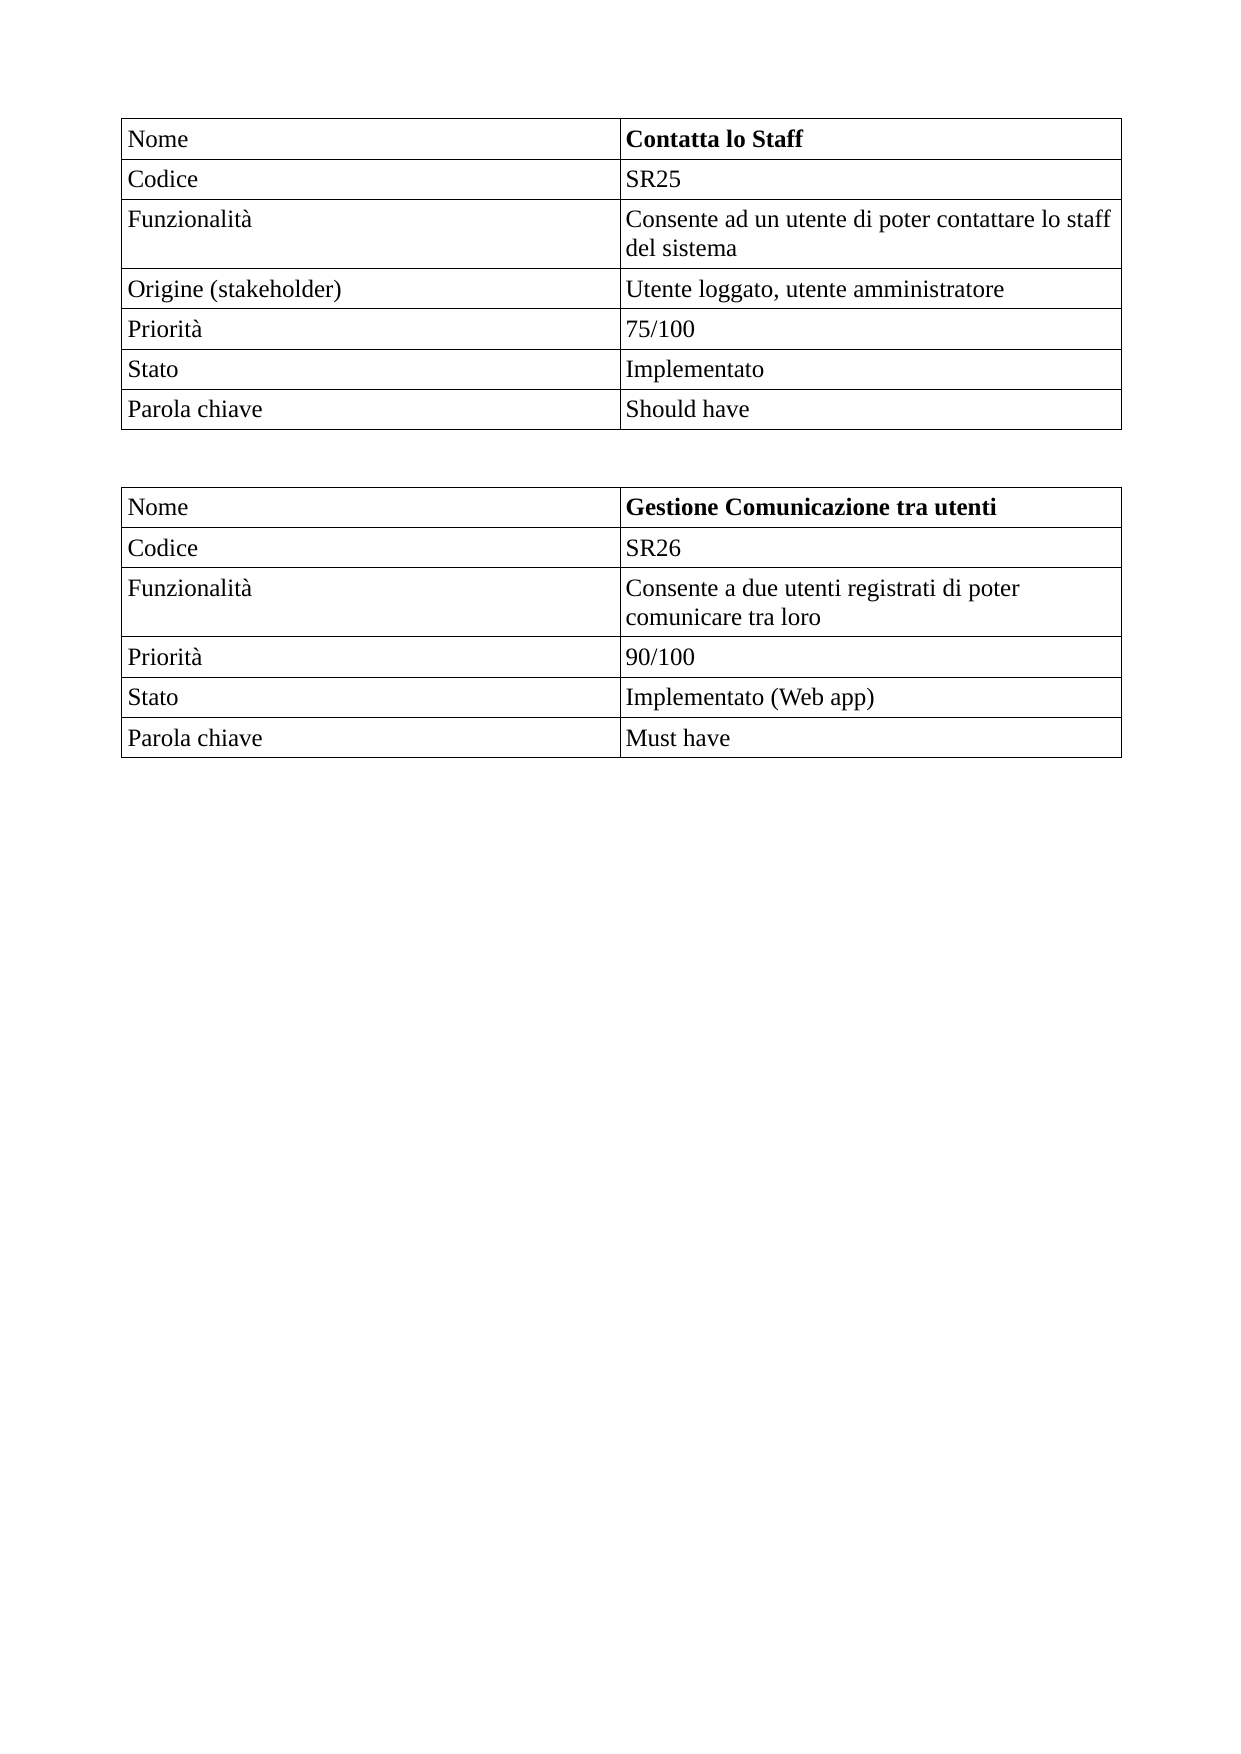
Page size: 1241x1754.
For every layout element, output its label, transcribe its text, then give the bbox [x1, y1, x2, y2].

table_cell Origine (stakeholder) [122, 269, 620, 308]
table_cell SR25 [621, 160, 1121, 199]
table_cell Funzionalità [122, 568, 620, 636]
table_cell Utente loggato, utente amministratore [621, 269, 1121, 308]
table_cell Codice [122, 160, 620, 199]
table_cell Parola chiave [122, 718, 620, 757]
table_cell Funzionalità [122, 200, 620, 268]
table_header Contatta lo Staff [621, 119, 1121, 158]
table_cell 75/100 [621, 309, 1121, 348]
table_cell Must have [621, 718, 1121, 757]
table_cell Parola chiave [122, 390, 620, 429]
table_cell Stato [122, 678, 620, 717]
table_cell Consente ad un utente di poter contattare lo staff del sistema [621, 200, 1121, 268]
table_cell Implementato (Web app) [621, 678, 1121, 717]
table_cell SR26 [621, 528, 1121, 567]
table_header Gestione Comunicazione tra utenti [621, 488, 1121, 527]
table_cell Codice [122, 528, 620, 567]
table_cell Stato [122, 350, 620, 389]
table_header Nome [122, 119, 620, 158]
table_header Nome [122, 488, 620, 527]
table_cell Implementato [621, 350, 1121, 389]
table_cell Consente a due utenti registrati di poter comunicare tra loro [621, 568, 1121, 636]
table_cell Priorità [122, 637, 620, 677]
table_cell Should have [621, 390, 1121, 429]
table_cell Priorità [122, 309, 620, 348]
table_cell 90/100 [621, 637, 1121, 677]
